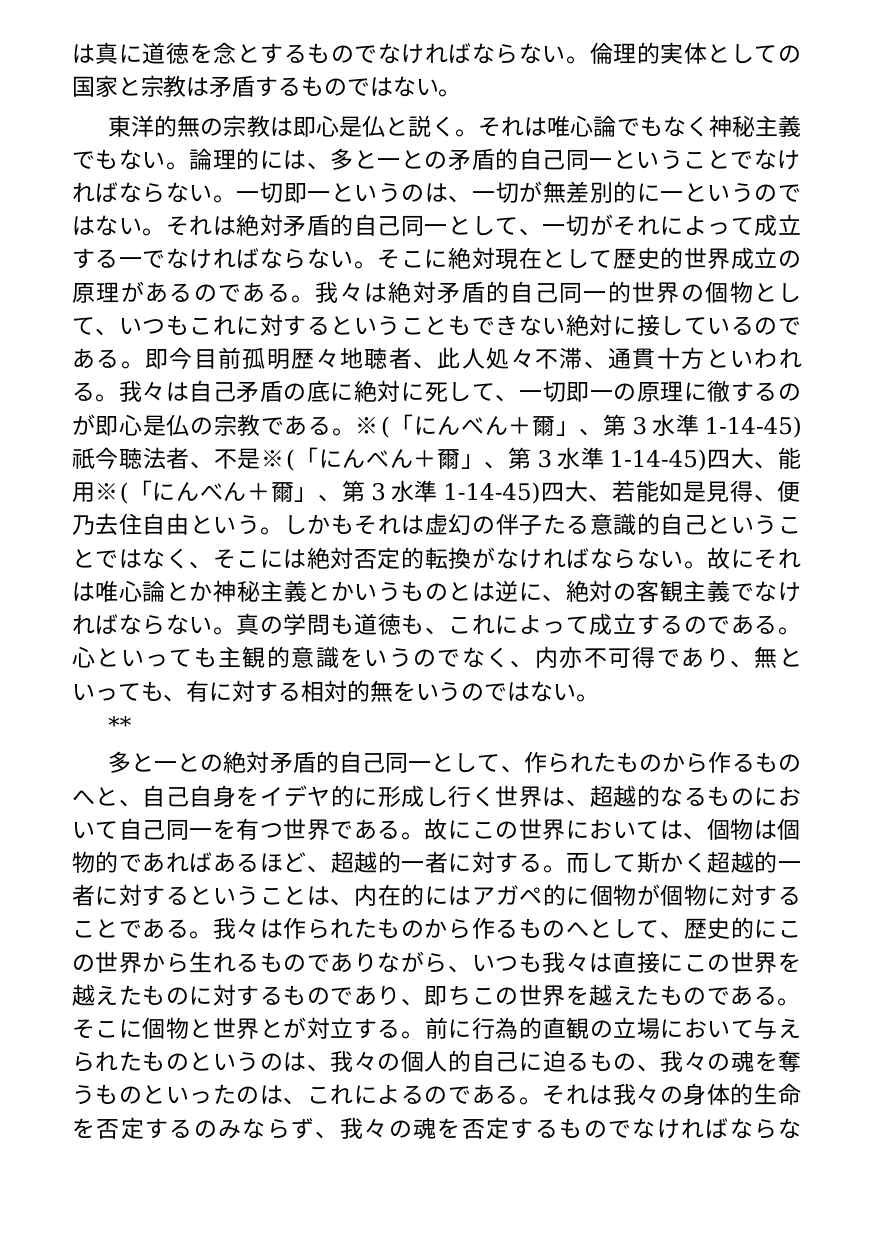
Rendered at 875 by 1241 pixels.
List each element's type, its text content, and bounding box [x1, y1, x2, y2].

text 東洋的無の宗教は即心是仏と説く。それは唯心論でもなく神秘主義でもない。論理的には、多と一との矛盾的自己同一ということでなければならない。一切即一というのは、一切が無差別的に一というのではない。それは絶対矛盾的自己同一として、一切がそれによって成立する一でなければならない。そこに絶対現在として歴史的世界成立の原理があるのである。我々は絶対矛盾的自己同一的世界の個物として、いつもこれに対するということもできない絶対に接しているのである。即今目前孤明歴々地聴者、此人処々不滞、通貫十方といわれる。我々は自己矛盾の底に絶対に死して、一切即一の原理に徹するのが即心是仏の宗教である。※(「にんべん＋爾」、第3水準1-14-45)祇今聴法者、不是※(「にんべん＋爾」、第3水準1-14-45)四大、能用※(「にんべん＋爾」、第3水準1-14-45)四大、若能如是見得、便乃去住自由という。しかもそれは虚幻の伴子たる意識的自己ということではなく、そこには絶対否定的転換がなければならない。故にそれは唯心論とか神秘主義とかいうものとは逆に、絶対の客観主義でなければならない。真の学問も道徳も、これによって成立するのである。心といっても主観的意識をいうのでなく、内亦不可得であり、無といっても、有に対する相対的無をいうのではない。 [72, 108, 802, 707]
text は真に道徳を念とするものでなければならない。倫理的実体としての国家と宗教は矛盾するものではない。 [72, 36, 802, 102]
text ** [72, 712, 802, 739]
text 多と一との絶対矛盾的自己同一として、作られたものから作るものへと、自己自身をイデヤ的に形成し行く世界は、超越的なるものにおいて自己同一を有つ世界である。故にこの世界においては、個物は個物的であればあるほど、超越的一者に対する。而して斯かく超越的一者に対するということは、内在的にはアガペ的に個物が個物に対することである。我々は作られたものから作るものへとして、歴史的にこの世界から生れるものでありながら、いつも我々は直接にこの世界を越えたものに対するものであり、即ちこの世界を越えたものである。そこに個物と世界とが対立する。前に行為的直観の立場において与えられたものというのは、我々の個人的自己に迫るもの、我々の魂を奪うものといったのは、これによるのである。それは我々の身体的生命を否定するのみならず、我々の魂を否定するものでなければならな [72, 745, 802, 1144]
